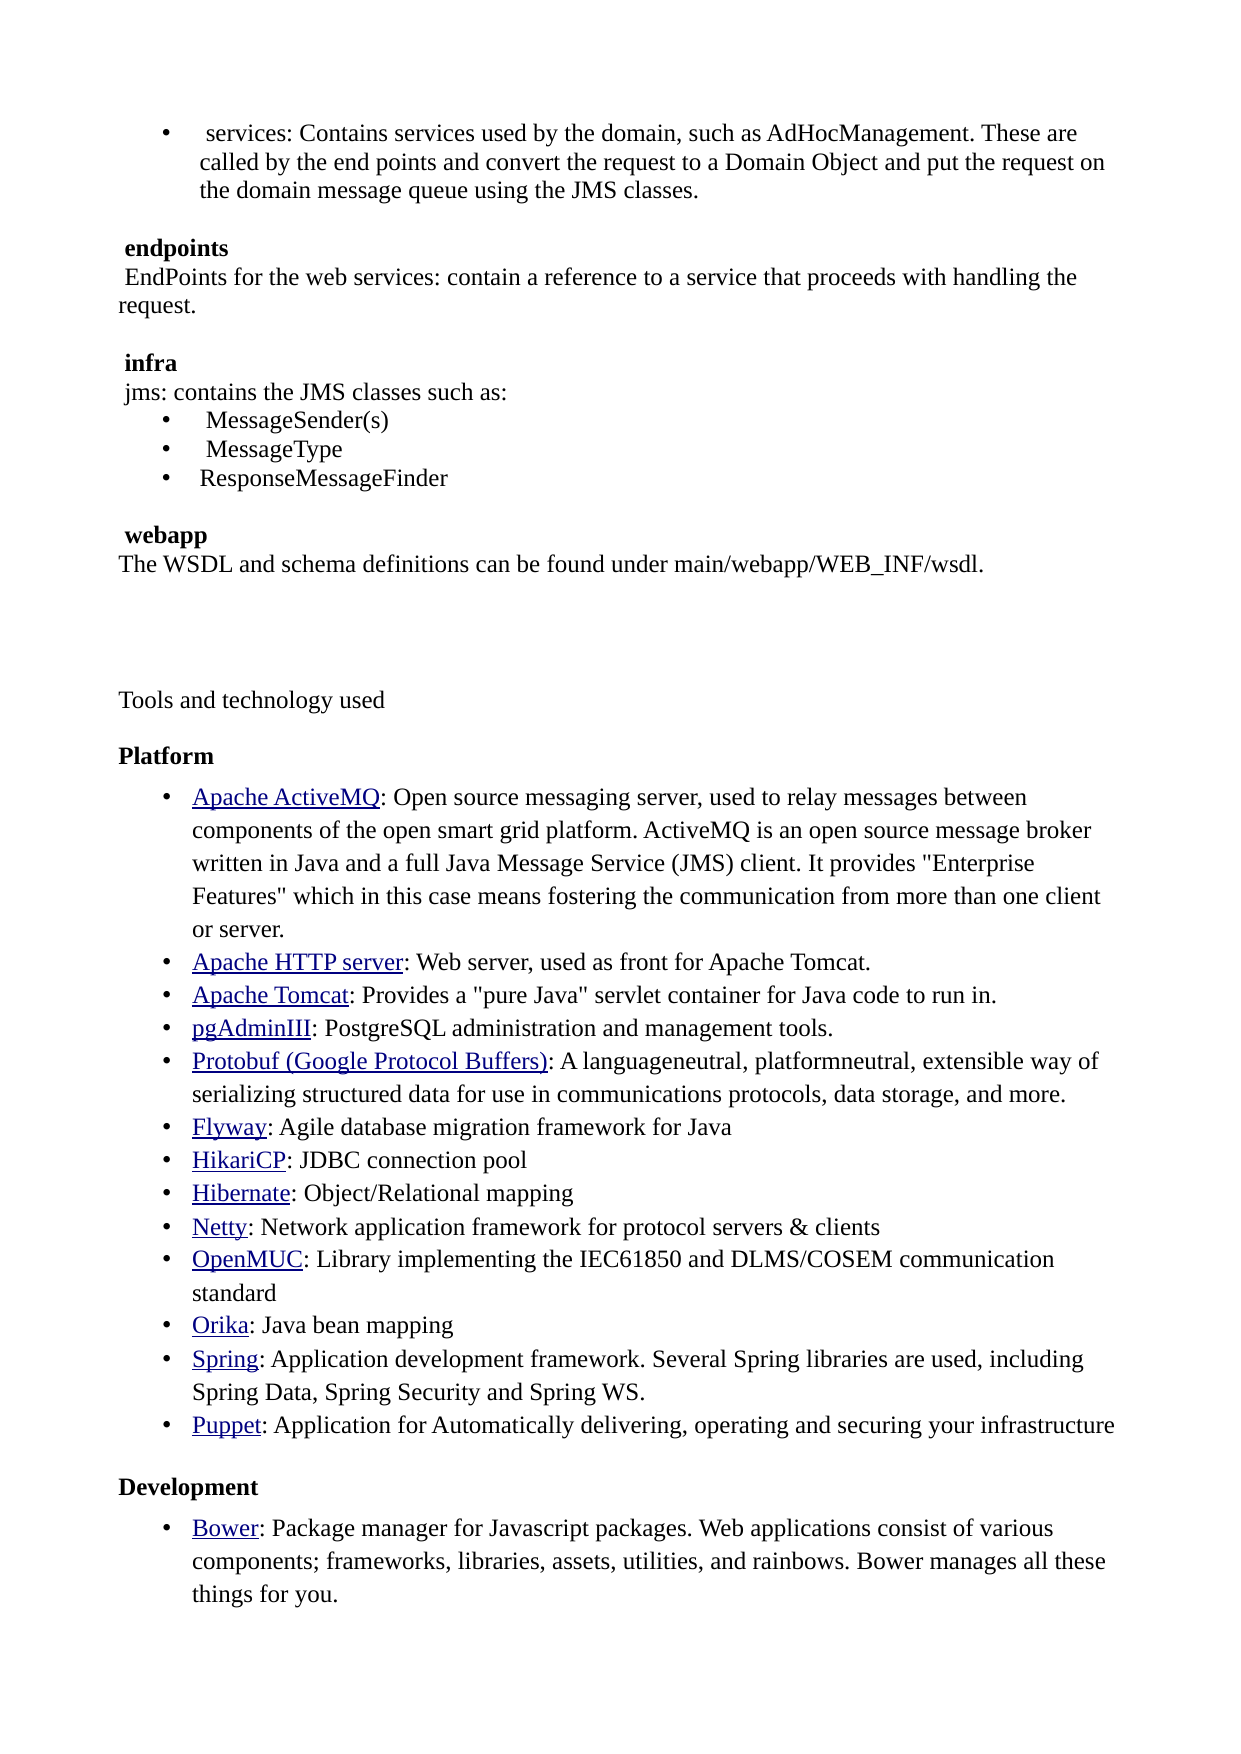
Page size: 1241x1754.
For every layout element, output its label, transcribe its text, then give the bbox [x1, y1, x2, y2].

list MessageSender(s) [162, 406, 1122, 434]
list Spring: Application development framework. Several Spring libraries are used, including Spring Data, Spring Security and Spring WS. [162, 1344, 1122, 1405]
text EndPoints for the web services: contain a reference to a service that proceeds with handling the request. [118, 262, 1122, 319]
subtitle Platform [118, 741, 1122, 770]
list pgAdminIII: PostgreSQL administration and management tools. [162, 1013, 1122, 1042]
text endpoints [118, 233, 1122, 262]
list OpenMUC: Library implementing the IEC61850 and DLMS/COSEM communication standard [162, 1244, 1122, 1306]
list Apache HTTP server: Web server, used as front for Apache Tomcat. [162, 947, 1122, 976]
list Orika: Java bean mapping [162, 1311, 1122, 1339]
text The WSDL and schema definitions can be found under main/webapp/WEB_INF/wsdl. [118, 549, 1122, 578]
text jms: contains the JMS classes such as: [118, 377, 1122, 406]
list Apache ActiveMQ: Open source messaging server, used to relay messages between components of the open smart grid platform. ActiveMQ is an open source message broker written in Java and a full Java Message Service (JMS) client. It provides "Enterprise Features" which in this case means fostering the communication from more than one client or server. [162, 782, 1122, 943]
subtitle Development [118, 1472, 1122, 1501]
list Hibernate: Object/Relational mapping [162, 1178, 1122, 1207]
list HikariCP: JDBC connection pool [162, 1146, 1122, 1174]
text infra [118, 348, 1122, 377]
list Bower: Package manager for Javascript packages. Web applications consist of various components; frameworks, libraries, assets, utilities, and rainbows. Bower manages all these things for you. [162, 1513, 1122, 1608]
list ResponseMessageFinder [162, 463, 1122, 492]
text webapp [118, 521, 1122, 549]
subtitle Tools and technology used [118, 685, 1122, 714]
list Netty: Network application framework for protocol servers & clients [162, 1212, 1122, 1240]
list Puppet: Application for Automatically delivering, operating and securing your infrastructure [162, 1410, 1122, 1438]
list Apache Tomcat: Provides a "pure Java" servlet container for Java code to run in. [162, 980, 1122, 1009]
list services: Contains services used by the domain, such as AdHocManagement. These are called by the end points and convert the request to a Domain Object and put the request on the domain message queue using the JMS classes. [162, 118, 1122, 204]
list MessageType [162, 434, 1122, 463]
list Flyway: Agile database migration framework for Java [162, 1112, 1122, 1141]
list Protobuf (Google Protocol Buffers): A languageneutral, platformneutral, extensible way of serializing structured data for use in communications protocols, data storage, and more. [162, 1046, 1122, 1108]
